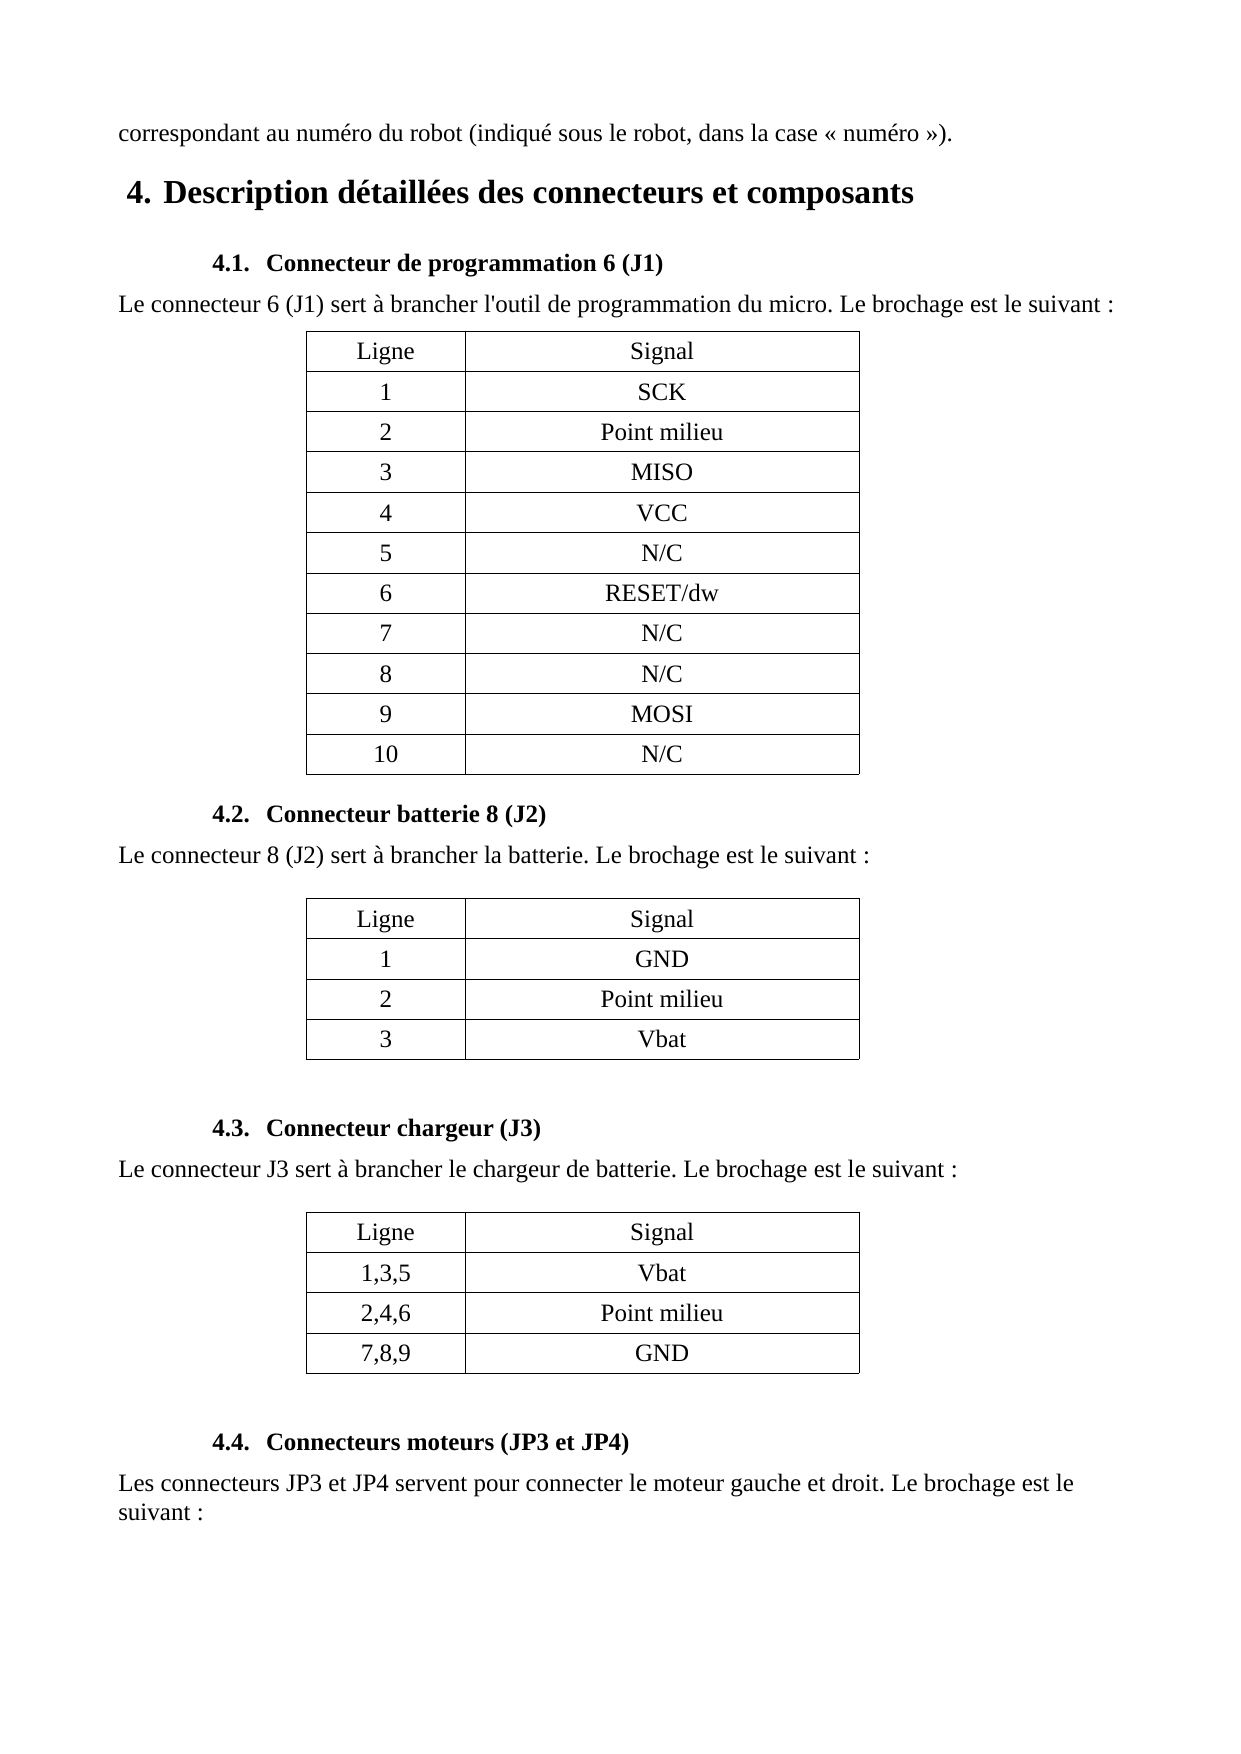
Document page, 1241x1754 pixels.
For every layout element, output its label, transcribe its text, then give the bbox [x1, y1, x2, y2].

text correspondant au numéro du robot (indiqué sous le robot, dans la case « numéro »). [118, 118, 1122, 147]
table_cell 6 [307, 574, 465, 613]
subtitle Connecteur de programmation 6 (J1) [206, 248, 1122, 277]
table_cell SCK [466, 372, 859, 411]
table_cell VCC [466, 493, 859, 532]
table_header Signal [466, 1213, 859, 1252]
text Le connecteur J3 sert à brancher le chargeur de batterie. Le brochage est le suivant : [118, 1154, 1122, 1183]
table_cell Point milieu [466, 1293, 859, 1333]
table_cell 2,4,6 [307, 1293, 465, 1333]
text Le connecteur 8 (J2) sert à brancher la batterie. Le brochage est le suivant : [118, 840, 1122, 869]
table_header Ligne [307, 332, 465, 371]
table_cell 9 [307, 694, 465, 734]
subtitle Connecteurs moteurs (JP3 et JP4) [206, 1427, 1122, 1456]
subtitle Connecteur batterie 8 (J2) [206, 799, 1122, 828]
table_cell GND [466, 939, 859, 978]
table_cell 4 [307, 493, 465, 532]
table_cell 2 [307, 980, 465, 1019]
table_cell 7 [307, 614, 465, 653]
table_cell N/C [466, 533, 859, 572]
table_cell 3 [307, 452, 465, 492]
table_cell Point milieu [466, 412, 859, 451]
table_cell 10 [307, 735, 465, 774]
table_cell 1 [307, 939, 465, 978]
table_cell 2 [307, 412, 465, 451]
table_cell MISO [466, 452, 859, 492]
table_cell 5 [307, 533, 465, 572]
table_header Ligne [307, 1213, 465, 1252]
table_cell 1 [307, 372, 465, 411]
table_cell Vbat [466, 1020, 859, 1059]
table_cell Vbat [466, 1253, 859, 1292]
table_cell 3 [307, 1020, 465, 1059]
table_header Signal [466, 899, 859, 938]
table_cell Point milieu [466, 980, 859, 1019]
table_cell MOSI [466, 694, 859, 734]
subtitle Description détaillées des connecteurs et composants [118, 172, 1122, 211]
table_cell 7,8,9 [307, 1334, 465, 1373]
table_cell RESET/dw [466, 574, 859, 613]
table_cell N/C [466, 654, 859, 693]
text Le connecteur 6 (J1) sert à brancher l'outil de programmation du micro. Le brochage est le suivant : [118, 289, 1122, 318]
table_cell N/C [466, 614, 859, 653]
subtitle Connecteur chargeur (J3) [206, 1113, 1122, 1142]
table_header Ligne [307, 899, 465, 938]
text Les connecteurs JP3 et JP4 servent pour connecter le moteur gauche et droit. Le brochage est le suivant : [118, 1468, 1122, 1526]
table_cell GND [466, 1334, 859, 1373]
table_cell 8 [307, 654, 465, 693]
table_cell 1,3,5 [307, 1253, 465, 1292]
table_cell N/C [466, 735, 859, 774]
table_header Signal [466, 332, 859, 371]
